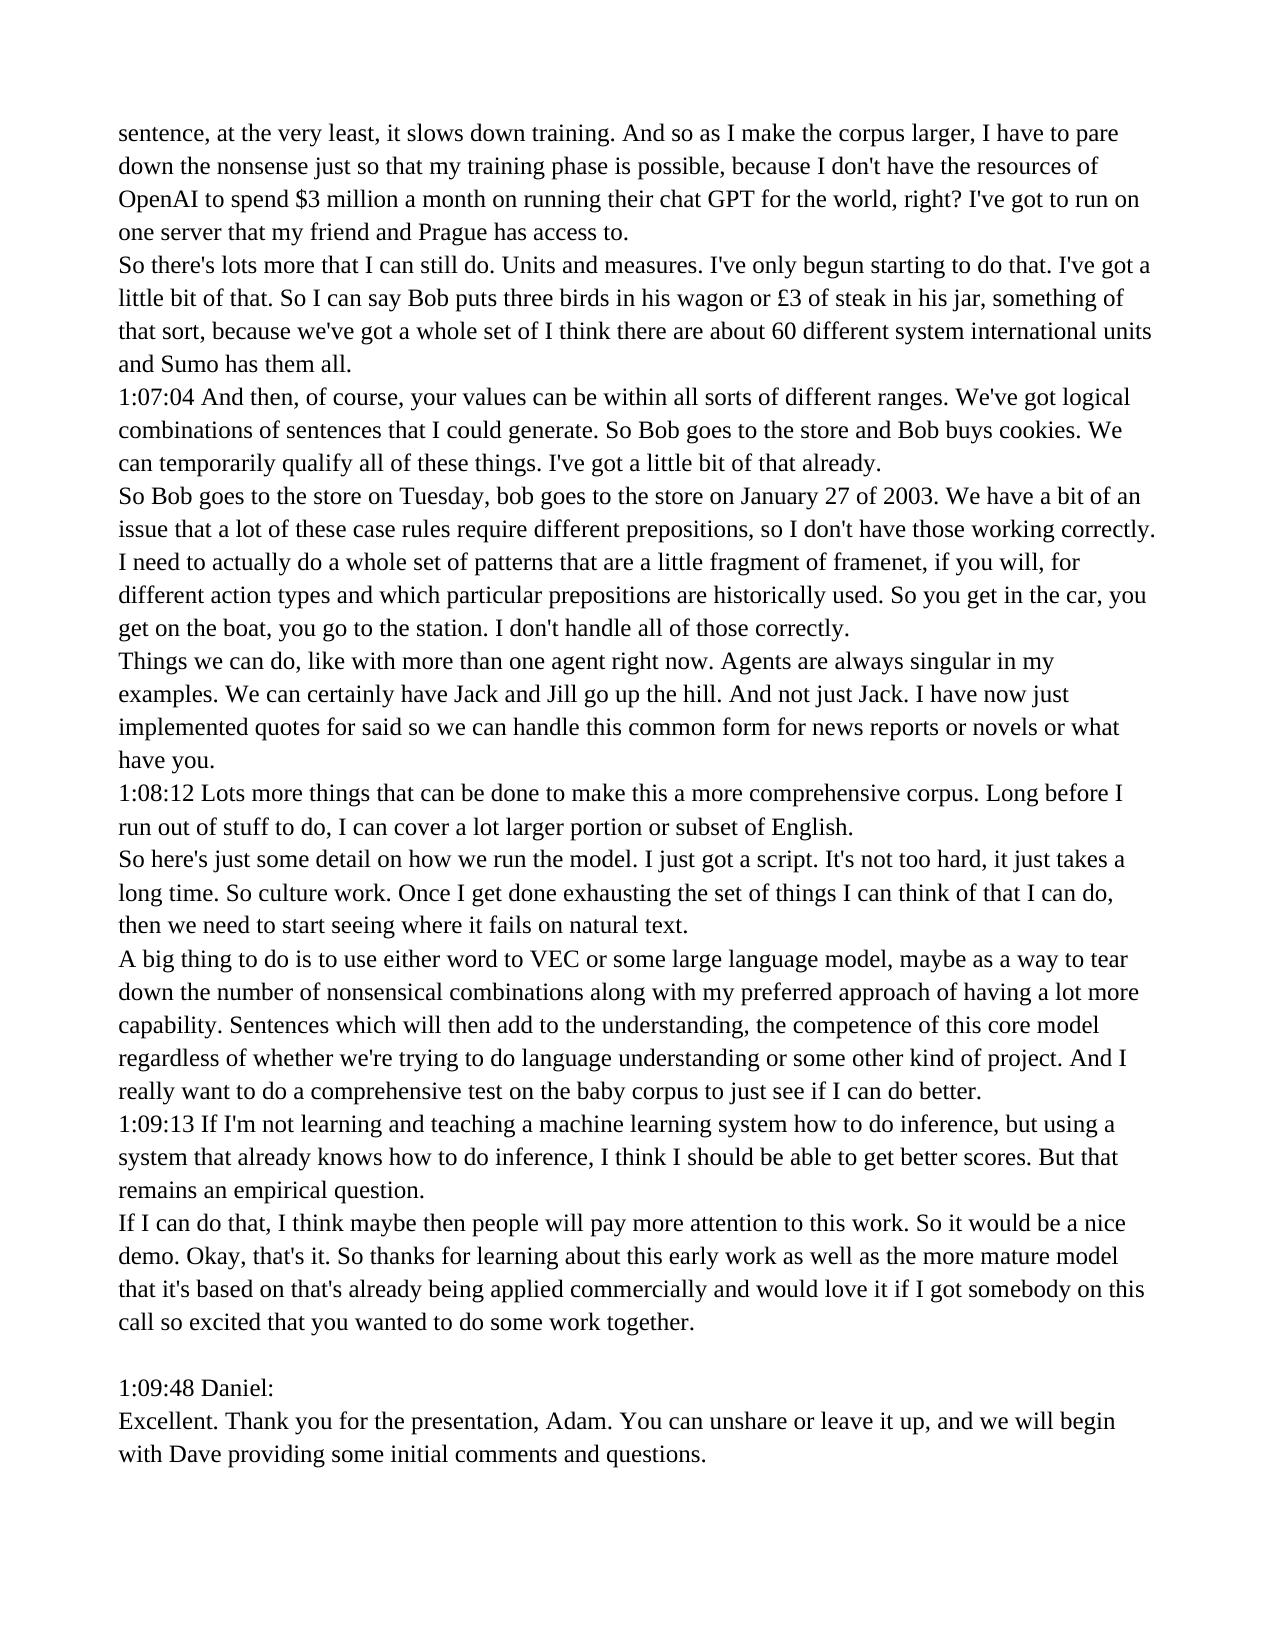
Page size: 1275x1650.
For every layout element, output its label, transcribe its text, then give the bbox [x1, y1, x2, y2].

text 1:09:13 If I'm not learning and teaching a machine learning system how to do inference, but using a system that already knows how to do inference, I think I should be able to get better scores. But that remains an empirical question. [118, 1109, 1157, 1203]
text So Bob goes to the store on Tuesday, bob goes to the store on January 27 of 2003. We have a bit of an issue that a lot of these case rules require different prepositions, so I don't have those working correctly. I need to actually do a whole set of patterns that are a little fragment of framenet, if you will, for different action types and which particular prepositions are historically used. So you get in the car, you get on the boat, you go to the station. I don't handle all of those correctly. [118, 481, 1157, 642]
text 1:07:04 And then, of course, your values can be within all sorts of different ranges. We've got logical combinations of sentences that I could generate. So Bob goes to the store and Bob buys cookies. We can temporarily qualify all of these things. I've got a little bit of that already. [118, 382, 1157, 477]
text If I can do that, I think maybe then people will pay more attention to this work. So it would be a nice demo. Okay, that's it. So thanks for learning about this early work as well as the more mature model that it's based on that's already being applied commercially and would love it if I got somebody on this call so excited that you wanted to do some work together. [118, 1208, 1157, 1336]
text 1:08:12 Lots more things that can be done to make this a more comprehensive corpus. Long before I run out of stuff to do, I can cover a lot larger portion or subset of English. [118, 778, 1157, 840]
text So there's lots more that I can still do. Units and measures. I've only begun starting to do that. I've got a little bit of that. So I can say Bob puts three birds in his wagon or £3 of steak in his jar, something of that sort, because we've got a whole set of I think there are about 60 different system international units and Sumo has them all. [118, 250, 1157, 378]
text sentence, at the very least, it slows down training. And so as I make the corpus larger, I have to pare down the nonsense just so that my training phase is possible, because I don't have the resources of OpenAI to spend $3 million a month on running their chat GPT for the world, right? I've got to run on one server that my friend and Prague has access to. [118, 118, 1157, 246]
text Things we can do, like with more than one agent right now. Agents are always singular in my examples. We can certainly have Jack and Jill go up the hill. And not just Jack. I have now just implemented quotes for said so we can handle this common form for news reports or novels or what have you. [118, 646, 1157, 774]
text A big thing to do is to use either word to VEC or some large language model, maybe as a way to tear down the number of nonsensical combinations along with my preferred approach of having a lot more capability. Sentences which will then add to the understanding, the competence of this core model regardless of whether we're trying to do language understanding or some other kind of project. And I really want to do a comprehensive test on the baby corpus to just see if I can do better. [118, 944, 1157, 1104]
text 1:09:48 Daniel: [118, 1373, 1157, 1402]
text So here's just some detail on how we run the model. I just got a script. It's not too hard, it just takes a long time. So culture work. Once I get done exhausting the set of things I can think of that I can do, then we need to start seeing where it fails on natural text. [118, 844, 1157, 939]
text Excellent. Thank you for the presentation, Adam. You can unshare or leave it up, and we will begin with Dave providing some initial comments and questions. [118, 1406, 1157, 1468]
